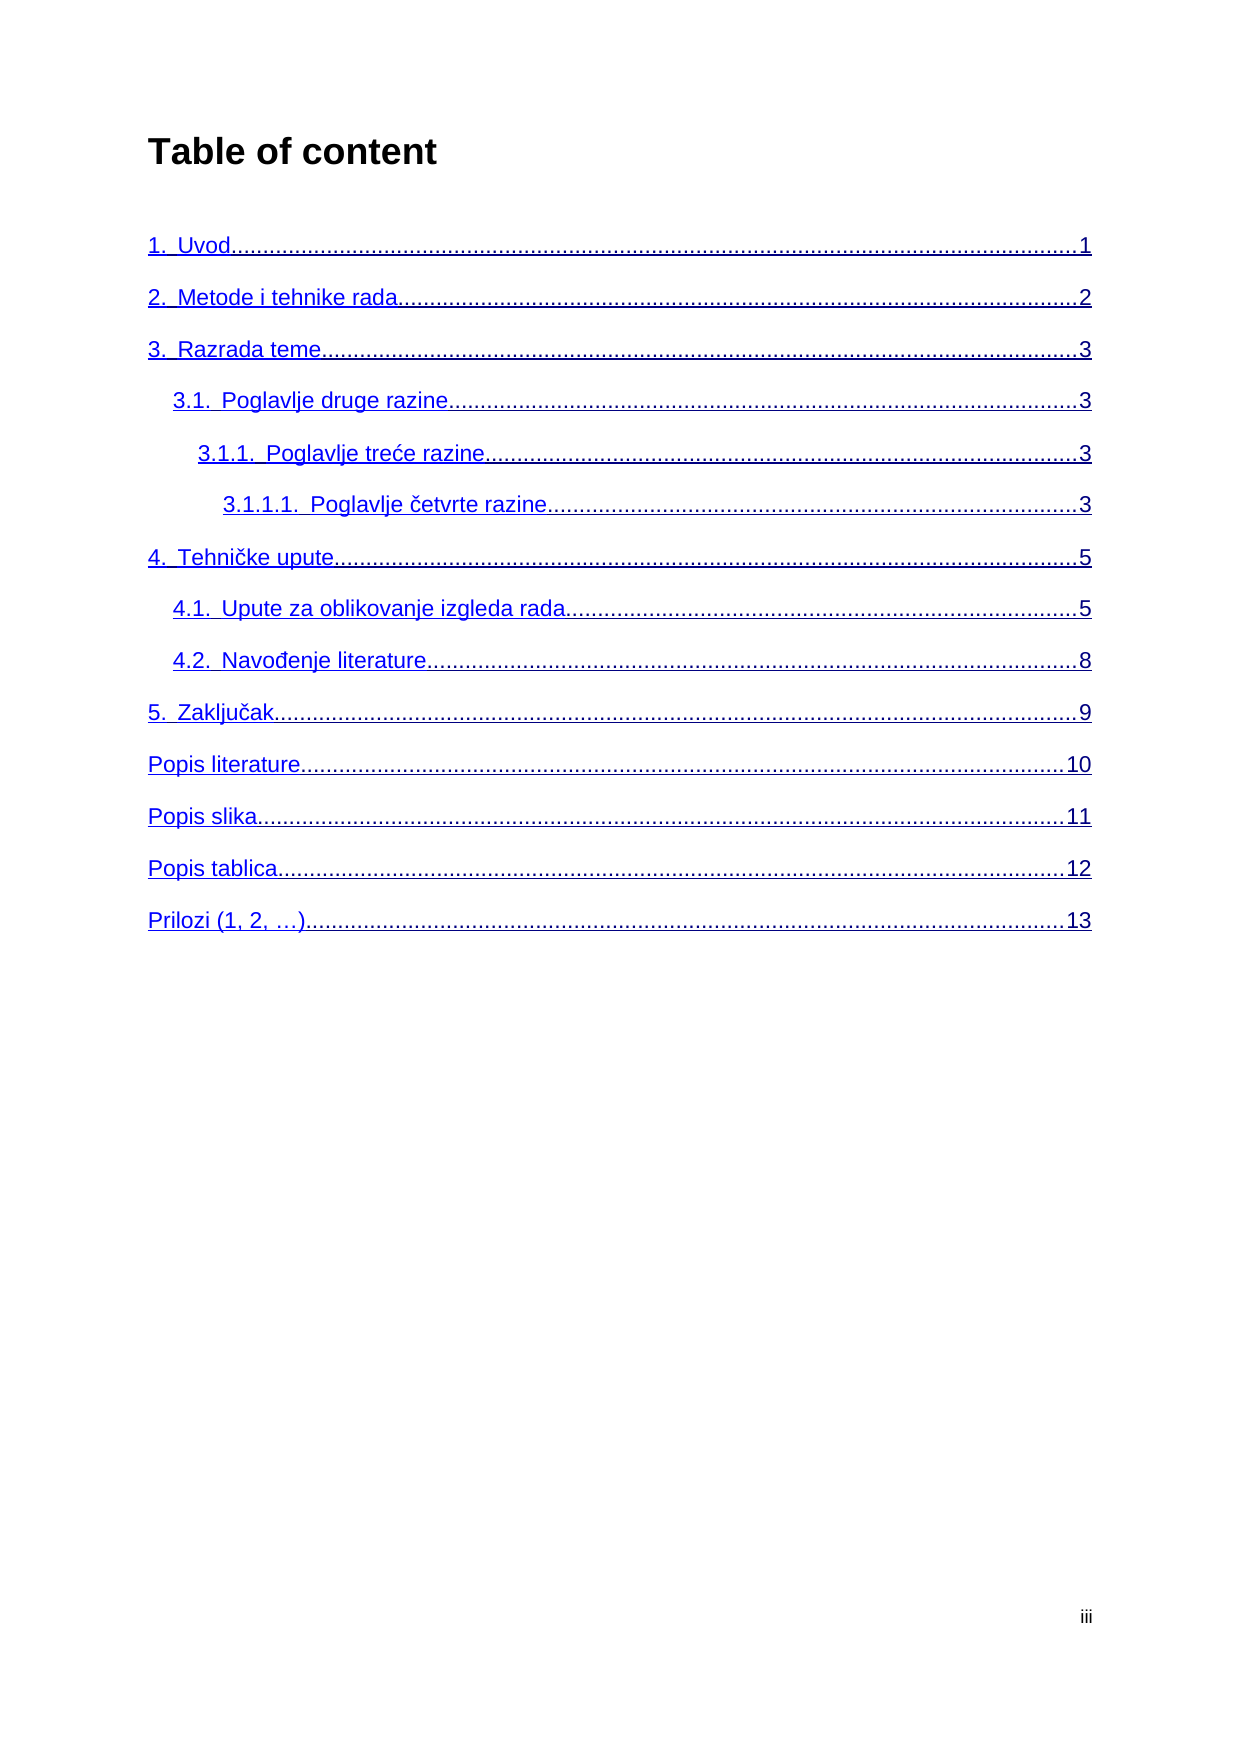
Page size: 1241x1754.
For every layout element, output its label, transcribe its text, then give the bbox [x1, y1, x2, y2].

text Popis tablica 12 [148, 855, 1093, 882]
text 1. Uvod 1 [148, 232, 1093, 258]
text Prilozi (1, 2, …) 13 [148, 907, 1093, 934]
text 2. Metode i tehnike rada 2 [148, 283, 1093, 310]
text Table of content [148, 129, 1093, 172]
text Popis literature 10 [148, 751, 1093, 778]
text 3. Razrada teme 3 [148, 336, 1093, 362]
text 3.1.1. Poglavlje treće razine 3 [198, 439, 1093, 466]
text 3.1. Poglavlje druge razine 3 [173, 387, 1093, 414]
text Popis slika 11 [148, 803, 1093, 830]
text 5. Zaključak 9 [148, 699, 1093, 726]
text 4.1. Upute za oblikovanje izgleda rada 5 [173, 595, 1093, 622]
text 3.1.1.1. Poglavlje četvrte razine 3 [223, 491, 1093, 518]
text 4. Tehničke upute 5 [148, 543, 1093, 570]
text 4.2. Navođenje literature 8 [173, 647, 1093, 674]
